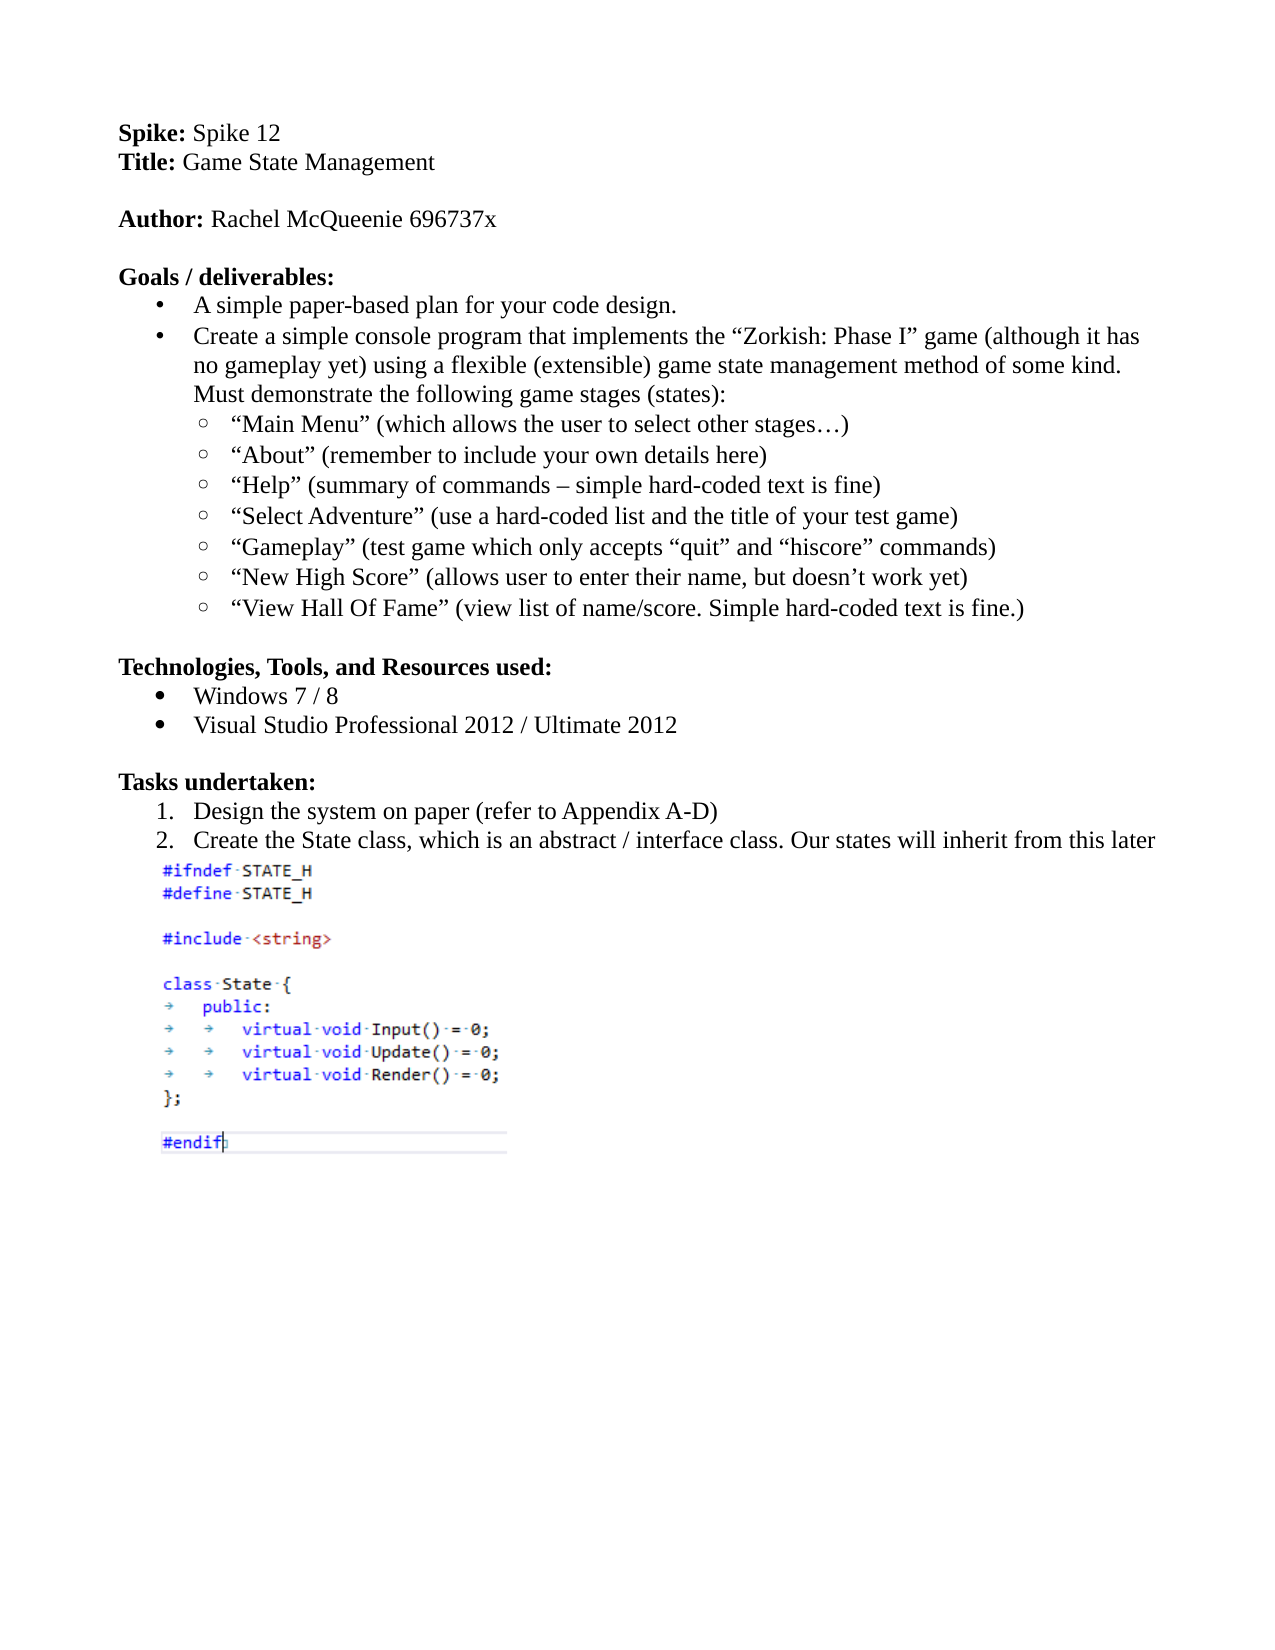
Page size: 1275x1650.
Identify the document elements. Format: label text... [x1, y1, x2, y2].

list “View Hall Of Fame” (view list of name/score. Simple hard-coded text is fine.) [193, 593, 1157, 622]
list “Help” (summary of commands – simple hard-coded text is fine) [193, 471, 1157, 499]
list “Main Menu” (which allows the user to select other stages…) [193, 409, 1157, 438]
list Visual Studio Professional 2012 / Ultimate 2012 [156, 710, 1157, 739]
text Goals / deliverables: [118, 262, 1157, 291]
list “Select Adventure” (use a hard-coded list and the title of your test game) [193, 501, 1157, 530]
list “New High Score” (allows user to enter their name, but doesn’t work yet) [193, 562, 1157, 591]
list Design the system on paper (refer to Appendix A-D) [156, 796, 1157, 825]
text Title: Game State Management [118, 147, 1157, 176]
list A simple paper-based plan for your code design. [156, 291, 1157, 319]
list Create the State class, which is an abstract / interface class. Our states will inherit from this later [156, 825, 1157, 854]
picture [160, 861, 508, 1164]
list Windows 7 / 8 [156, 681, 1157, 710]
list “Gameplay” (test game which only accepts “quit” and “hiscore” commands) [193, 532, 1157, 561]
text Spike: Spike 12 [118, 118, 1157, 147]
text Tasks undertaken: [118, 767, 1157, 796]
list Create a simple console program that implements the “Zorkish: Phase I” game (although it has no gameplay yet) using a flexible (extensible) game state management method of some kind. Must demonstrate the following game stages (states): [156, 321, 1157, 407]
text Technologies, Tools, and Resources used: [118, 652, 1157, 681]
text Author: Rachel McQueenie 696737x [118, 204, 1157, 233]
list “About” (remember to include your own details here) [193, 440, 1157, 469]
